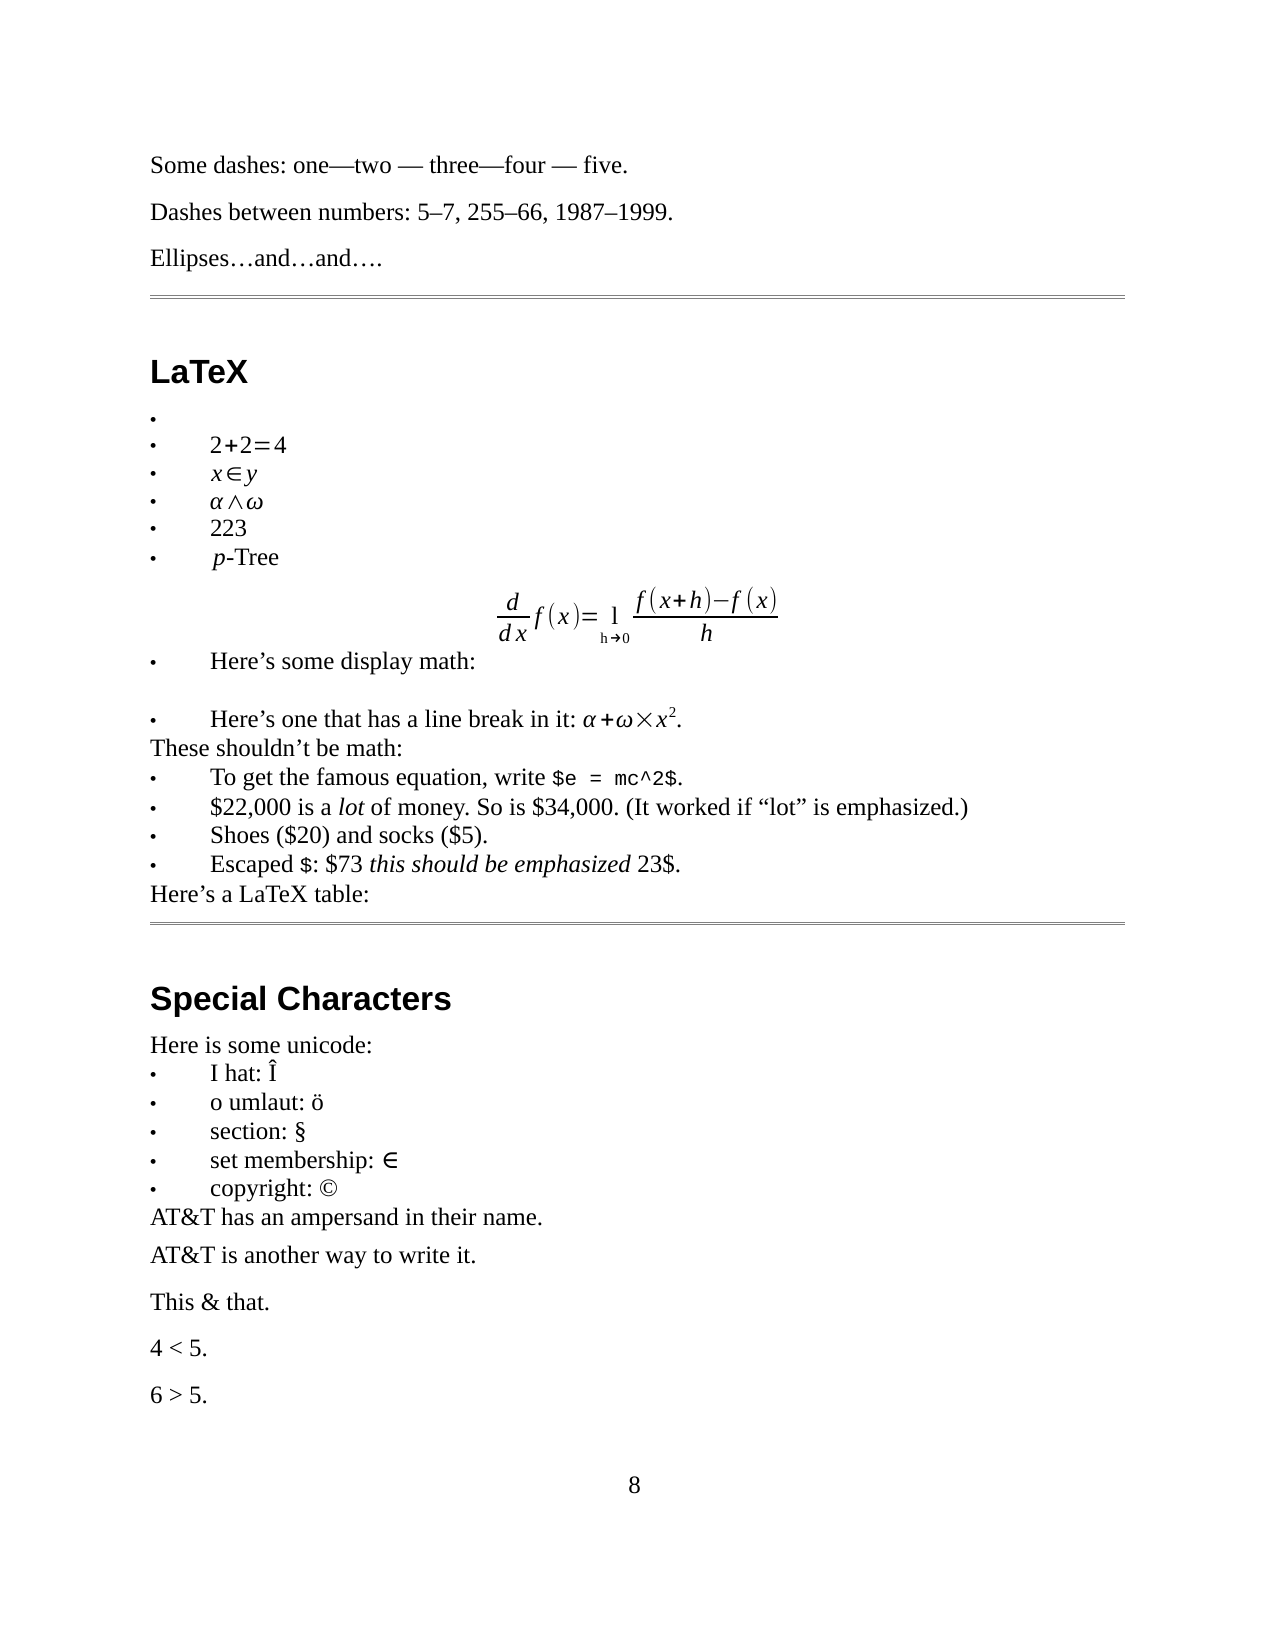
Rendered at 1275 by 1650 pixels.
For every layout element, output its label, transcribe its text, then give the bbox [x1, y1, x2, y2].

list -Tree [150, 542, 1125, 573]
text AT&T is another way to write it. [150, 1240, 1125, 1269]
list o umlaut: ö [150, 1087, 1125, 1116]
subtitle Special Characters [150, 979, 1125, 1017]
list Here’s one that has a line break in it: . [150, 704, 1125, 733]
list Shoes ($20) and socks ($5). [150, 820, 1125, 849]
text Here is some unicode: [150, 1030, 1125, 1058]
list I hat: Î [150, 1058, 1125, 1087]
list Escaped $: $73 this should be emphasized 23$. [150, 849, 1125, 879]
list Here’s some display math: [150, 573, 1125, 675]
text 6 > 5. [150, 1380, 1125, 1409]
list copyright: © [150, 1173, 1125, 1202]
text 4 < 5. [150, 1333, 1125, 1362]
text Some dashes: one—two — three—four — five. [150, 150, 1125, 179]
list set membership: ∈ [150, 1145, 1125, 1173]
list To get the famous equation, write $e = mc^2$. [150, 762, 1125, 792]
subtitle LaTeX [150, 352, 1125, 391]
text This & that. [150, 1287, 1125, 1315]
text These shouldn’t be math: [150, 733, 1125, 762]
text AT&T has an ampersand in their name. [150, 1202, 1125, 1231]
text Here’s a LaTeX table: [150, 879, 1125, 907]
text Dashes between numbers: 5–7, 255–66, 1987–1999. [150, 197, 1125, 225]
list section: § [150, 1116, 1125, 1145]
list $22,000 is a lot of money. So is $34,000. (It worked if “lot” is emphasized.) [150, 792, 1125, 820]
text Ellipses…and…and…. [150, 243, 1125, 272]
